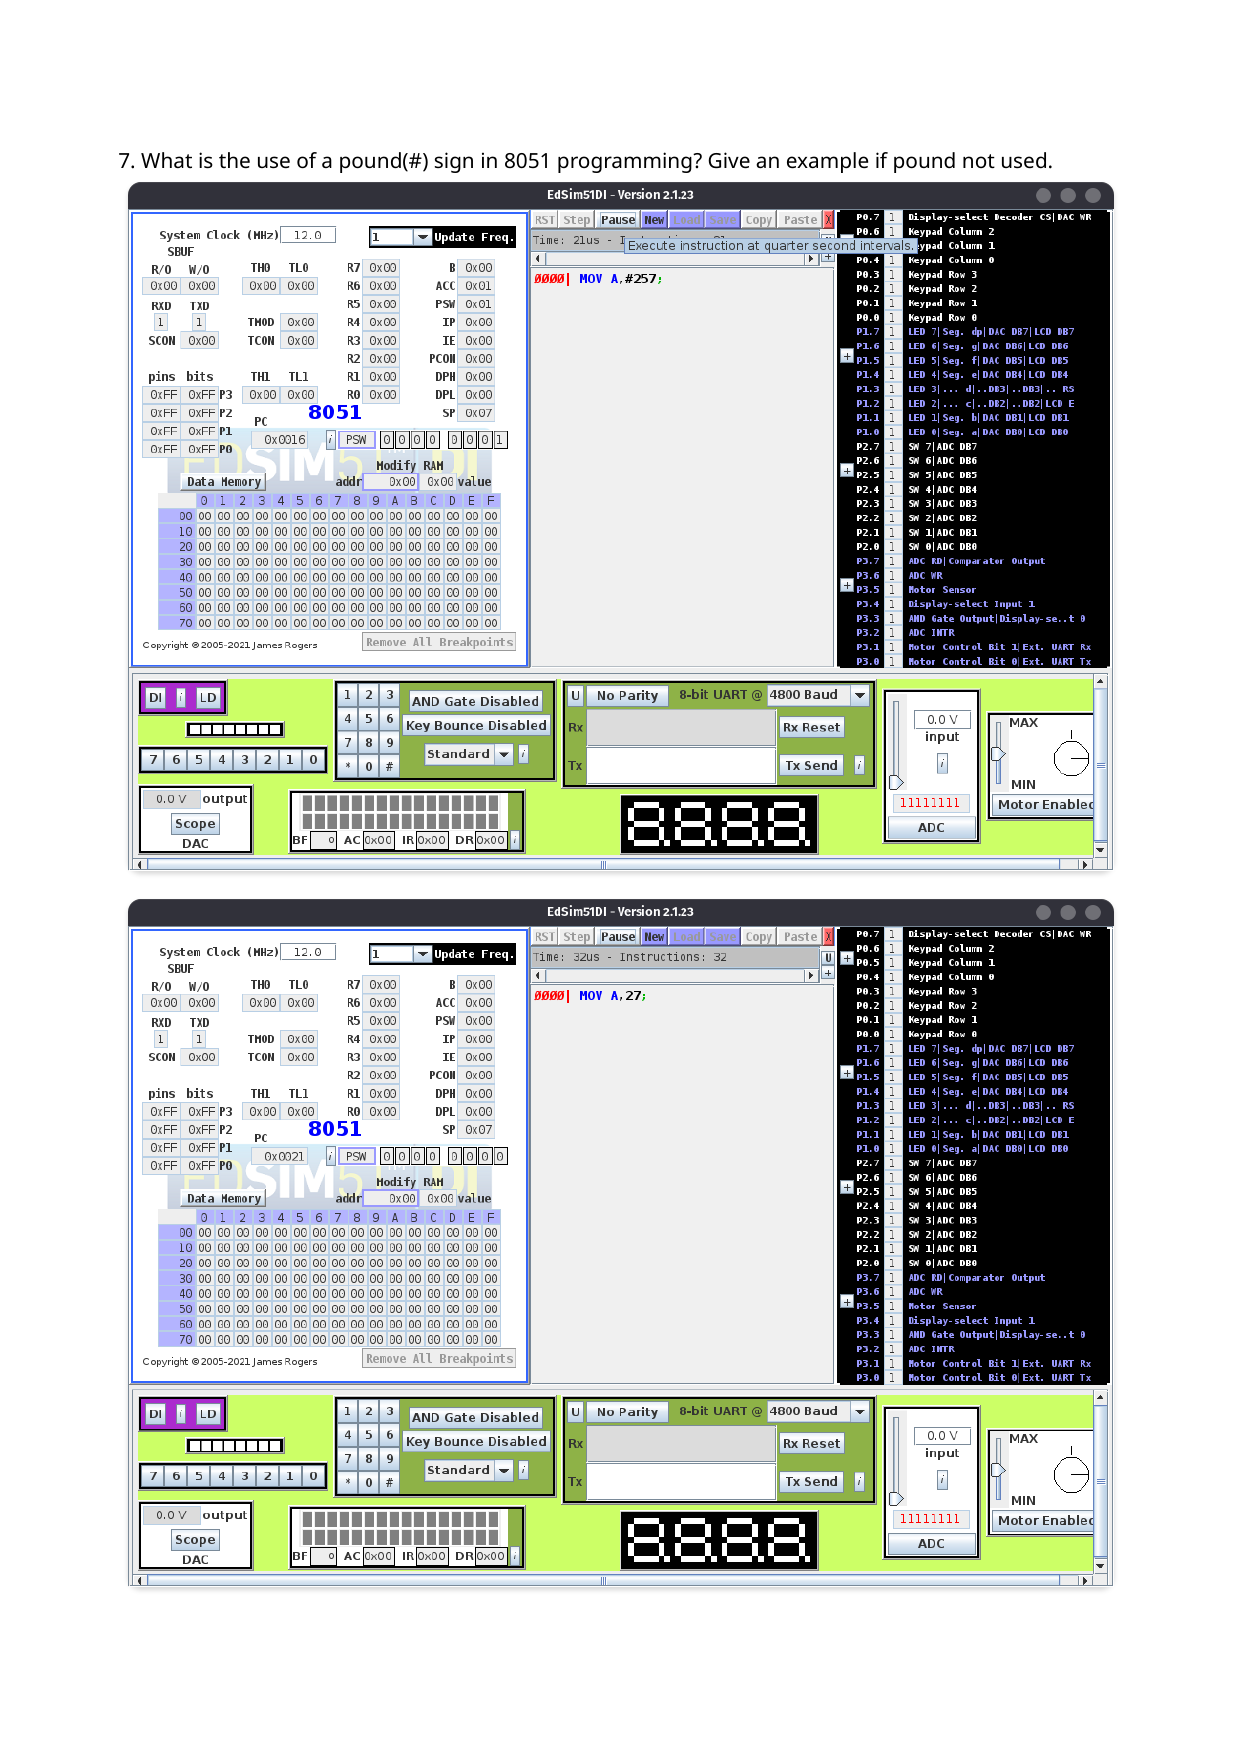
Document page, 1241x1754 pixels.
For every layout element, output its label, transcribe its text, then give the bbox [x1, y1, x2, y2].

picture [118, 891, 1123, 1597]
picture [118, 175, 1123, 881]
text 7. What is the use of a pound(#) sign in 8051 programming? Give an example if pound not used. [118, 147, 1122, 175]
